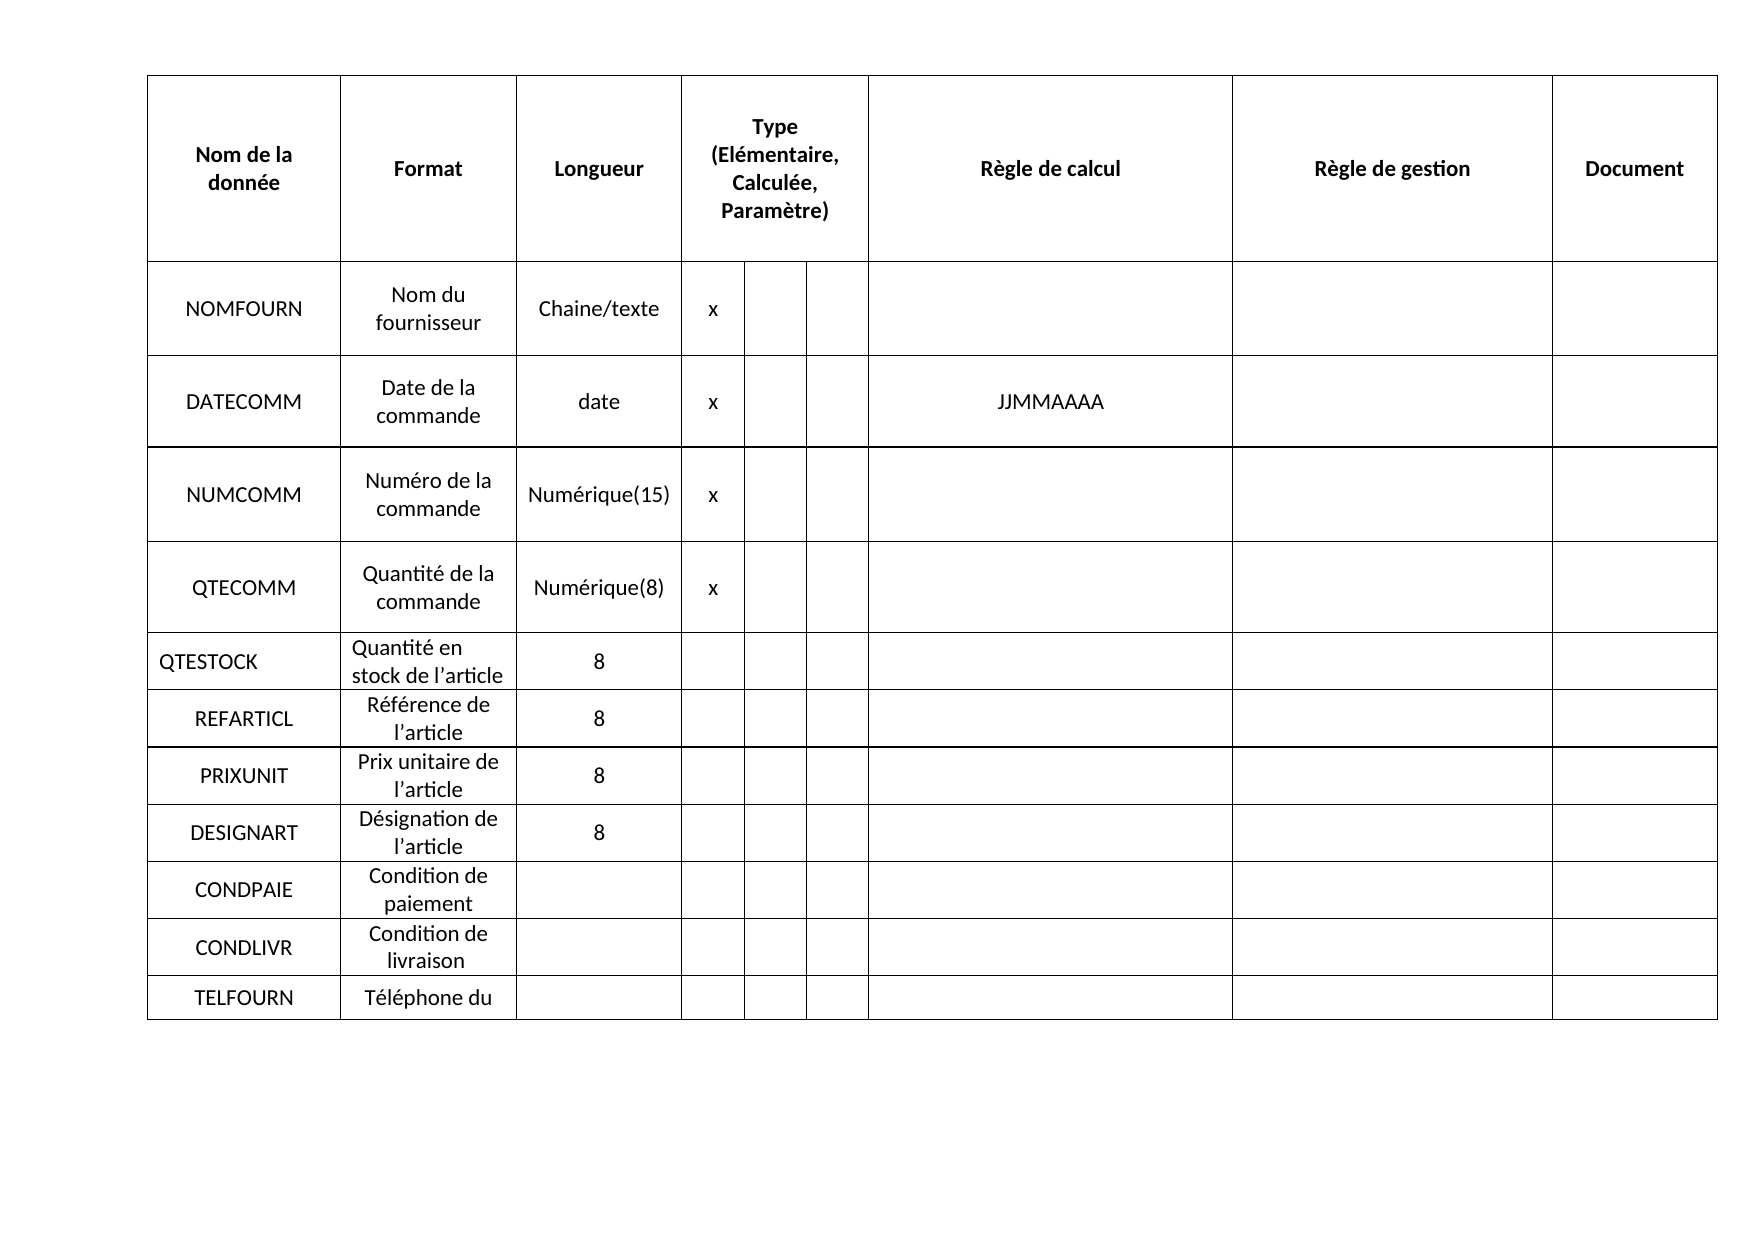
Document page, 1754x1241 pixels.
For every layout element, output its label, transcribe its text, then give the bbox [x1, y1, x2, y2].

table_cell x [682, 262, 744, 355]
table_cell [1233, 448, 1552, 541]
table_cell [807, 805, 868, 861]
table_cell [807, 448, 868, 541]
table_cell Numéro de la commande [341, 448, 516, 541]
table_cell [745, 542, 806, 632]
table_header Règle de calcul [869, 76, 1232, 261]
table_cell [745, 262, 806, 355]
table_cell [1233, 356, 1552, 446]
table_cell [869, 690, 1232, 746]
table_cell [1233, 919, 1552, 975]
table_cell [1233, 805, 1552, 861]
table_cell [682, 976, 744, 1019]
table_header Longueur [517, 76, 681, 261]
table_cell Chaine/texte [517, 262, 681, 355]
table_cell PRIXUNIT [148, 748, 340, 803]
table_cell [517, 976, 681, 1019]
table_cell Condition de livraison [341, 919, 516, 975]
table_cell x [682, 356, 744, 446]
table_cell [1553, 633, 1717, 689]
table_cell [745, 448, 806, 541]
table_header Type (Elémentaire, Calculée, Paramètre) [682, 76, 868, 261]
table_header Format [341, 76, 516, 261]
table_cell [1553, 748, 1717, 803]
table_cell [1553, 356, 1717, 446]
table_cell NUMCOMM [148, 448, 340, 541]
table_cell [807, 633, 868, 689]
table_cell [869, 976, 1232, 1019]
table_cell [1233, 542, 1552, 632]
table_cell [745, 356, 806, 446]
table_cell Numérique(8) [517, 542, 681, 632]
table_cell date [517, 356, 681, 446]
table_cell [869, 862, 1232, 918]
table_cell [807, 862, 868, 918]
table_cell [1553, 690, 1717, 746]
table_cell QTESTOCK [148, 633, 340, 689]
table_cell Téléphone du [341, 976, 516, 1019]
table_cell Quantité de la commande [341, 542, 516, 632]
table_cell [807, 356, 868, 446]
table_cell [869, 919, 1232, 975]
table_cell [807, 976, 868, 1019]
table_cell REFARTICL [148, 690, 340, 746]
table_cell [745, 690, 806, 746]
table_cell QTECOMM [148, 542, 340, 632]
table_cell [807, 690, 868, 746]
table_cell [745, 633, 806, 689]
table_cell [807, 542, 868, 632]
table_cell [682, 748, 744, 803]
table_cell Quantité en stock de l’article [341, 633, 516, 689]
table_cell DATECOMM [148, 356, 340, 446]
table_header Nom de la donnée [148, 76, 340, 261]
table_cell [1553, 805, 1717, 861]
table_cell TELFOURN [148, 976, 340, 1019]
table_cell Référence de l’article [341, 690, 516, 746]
table_cell CONDLIVR [148, 919, 340, 975]
table_cell [869, 748, 1232, 803]
table_cell NOMFOURN [148, 262, 340, 355]
table_cell Condition de paiement [341, 862, 516, 918]
table_cell [682, 690, 744, 746]
table_cell [745, 805, 806, 861]
table_cell 8 [517, 805, 681, 861]
table_cell [869, 448, 1232, 541]
table_cell [745, 748, 806, 803]
table_cell x [682, 542, 744, 632]
table_cell [869, 542, 1232, 632]
table_cell [682, 919, 744, 975]
table_header Règle de gestion [1233, 76, 1552, 261]
table_cell [1553, 542, 1717, 632]
table_cell [807, 919, 868, 975]
table_cell Désignation de l’article [341, 805, 516, 861]
table_cell [682, 805, 744, 861]
table_cell [745, 862, 806, 918]
table_cell [517, 919, 681, 975]
table_cell [682, 862, 744, 918]
table_cell [1233, 862, 1552, 918]
table_cell 8 [517, 633, 681, 689]
table_cell CONDPAIE [148, 862, 340, 918]
table_cell [517, 862, 681, 918]
table_cell x [682, 448, 744, 541]
table_cell [1553, 862, 1717, 918]
table_cell Prix unitaire de l’article [341, 748, 516, 803]
table_cell JJMMAAAA [869, 356, 1232, 446]
table_cell [1233, 748, 1552, 803]
table_cell [1553, 262, 1717, 355]
table_cell [682, 633, 744, 689]
table_header Document [1553, 76, 1717, 261]
table_cell [869, 805, 1232, 861]
table_cell [1233, 633, 1552, 689]
table_cell [1553, 919, 1717, 975]
table_cell [1233, 976, 1552, 1019]
table_cell [1233, 262, 1552, 355]
table_cell 8 [517, 690, 681, 746]
table_cell Numérique(15) [517, 448, 681, 541]
table_cell [745, 919, 806, 975]
table_cell 8 [517, 748, 681, 803]
table_cell Nom du fournisseur [341, 262, 516, 355]
table_cell [1553, 976, 1717, 1019]
table_cell [807, 748, 868, 803]
table_cell [869, 262, 1232, 355]
table_cell [807, 262, 868, 355]
table_cell [1233, 690, 1552, 746]
table_cell [745, 976, 806, 1019]
table_cell [869, 633, 1232, 689]
table_cell DESIGNART [148, 805, 340, 861]
table_cell Date de la commande [341, 356, 516, 446]
table_cell [1553, 448, 1717, 541]
